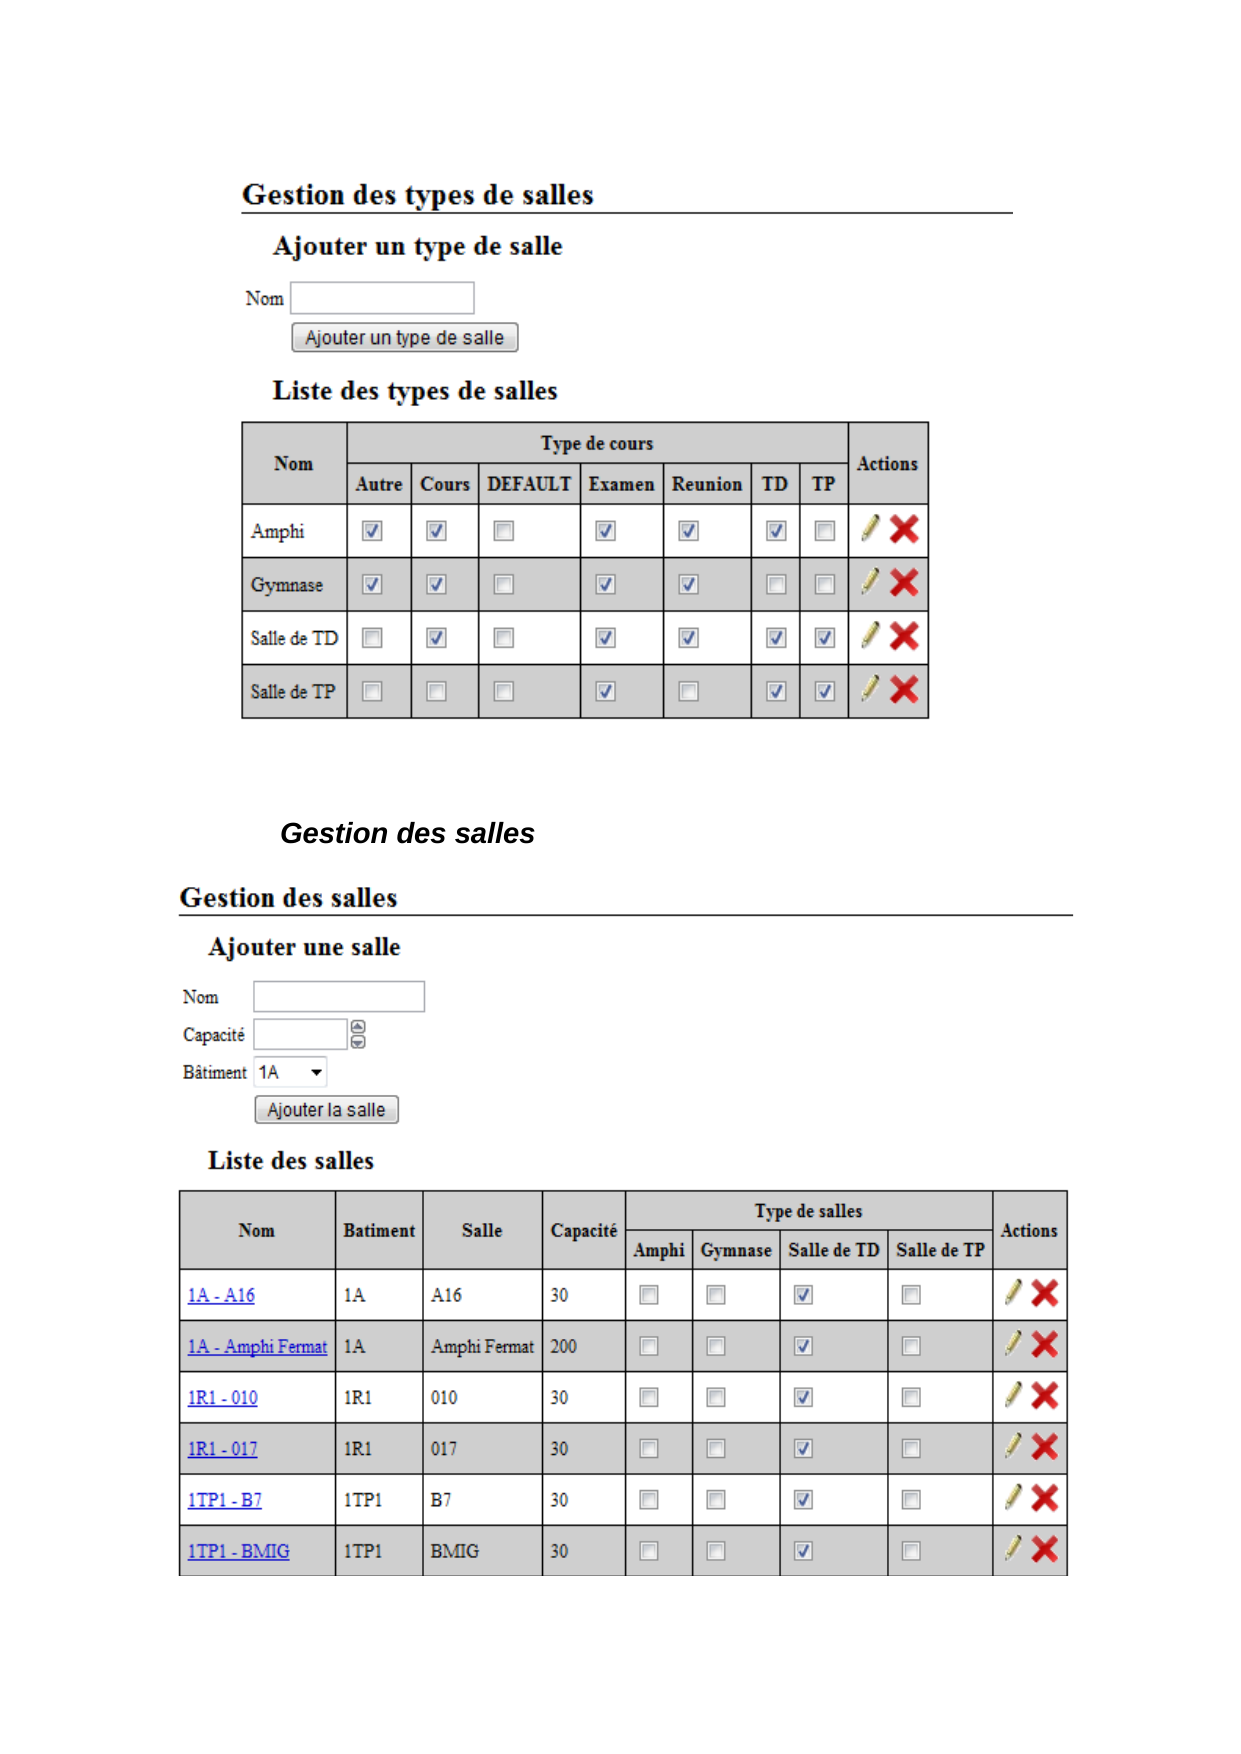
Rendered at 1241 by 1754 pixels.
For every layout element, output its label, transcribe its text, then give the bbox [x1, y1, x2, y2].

subtitle Gestion des salles [280, 816, 1122, 850]
